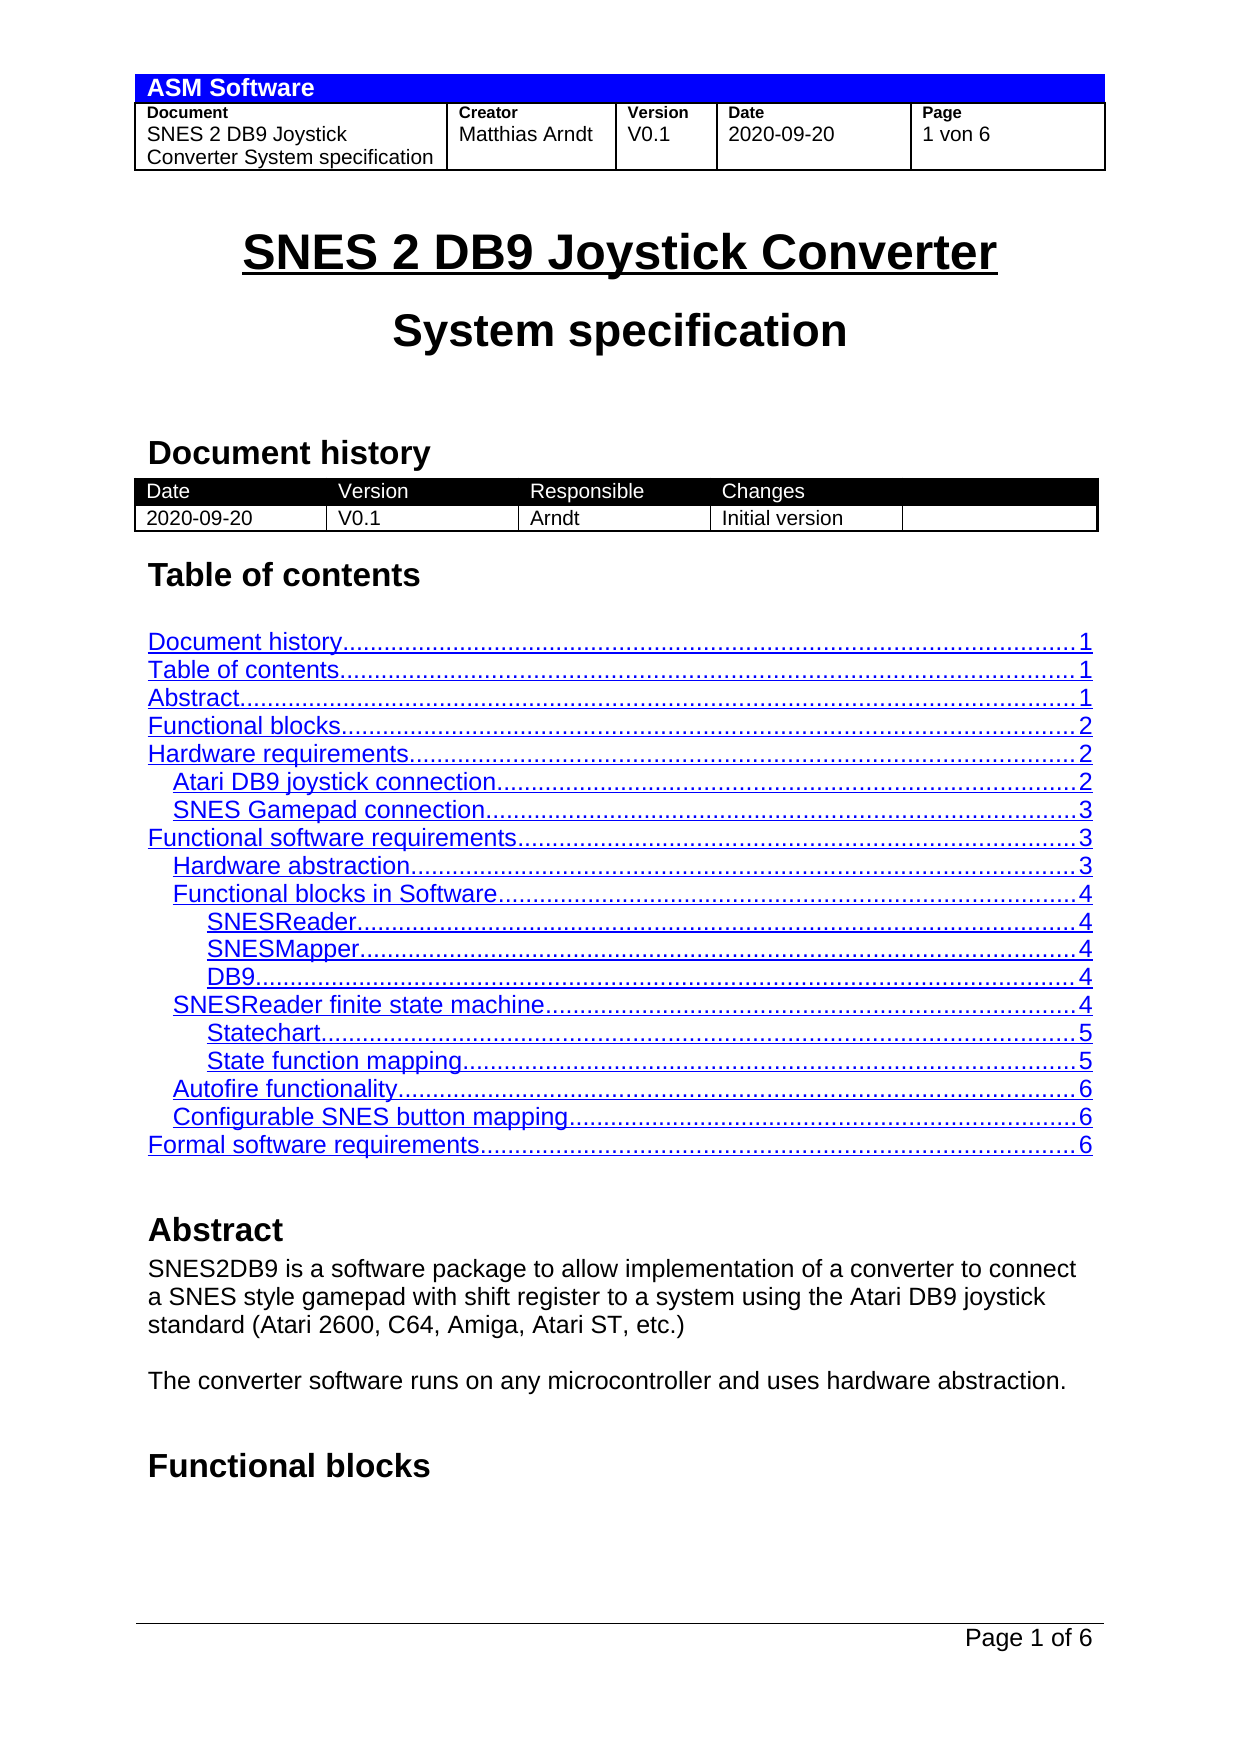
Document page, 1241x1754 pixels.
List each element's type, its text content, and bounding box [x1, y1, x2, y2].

text Hardware abstraction 3 [173, 851, 1092, 876]
text Statechart 5 [207, 1019, 1092, 1043]
text Table of contents 1 [148, 656, 1092, 680]
text Hardware requirements 2 [148, 740, 1092, 764]
text SNESReader finite state machine 4 [173, 991, 1092, 1015]
table_header Date [136, 480, 326, 505]
table_header [903, 480, 1096, 505]
text Functional blocks 2 [148, 712, 1092, 736]
text System specification [148, 305, 1092, 356]
subtitle Abstract [148, 1211, 1092, 1249]
text Functional software requirements 3 [148, 823, 1092, 848]
text Formal software requirements 6 [148, 1131, 1092, 1155]
table_header Changes [711, 480, 902, 505]
table_cell V0.1 [327, 506, 518, 529]
subtitle Document history [148, 434, 1092, 471]
text Document history 1 [148, 628, 1092, 652]
text Autofire functionality 6 [173, 1075, 1092, 1099]
table_cell [903, 506, 1096, 529]
text Configurable SNES button mapping 6 [173, 1103, 1092, 1127]
text DB9 4 [207, 963, 1092, 987]
subtitle Table of contents [148, 557, 1092, 594]
text SNESReader 4 [207, 907, 1092, 931]
text State function mapping 5 [207, 1047, 1092, 1071]
text The converter software runs on any microcontroller and uses hardware abstraction. [148, 1367, 1092, 1394]
text SNES2DB9 is a software package to allow implementation of a converter to connect a SNES style gamepad with shift register to a system using the Atari DB9 joystick standard (Atari 2600, C64, Amiga, Atari ST, etc.) [148, 1255, 1092, 1339]
table_cell Initial version [711, 506, 902, 529]
text SNES 2 DB9 Joystick Converter [148, 224, 1092, 280]
subtitle Functional blocks [148, 1447, 1092, 1485]
text Functional blocks in Software 4 [173, 879, 1092, 904]
table_header Version [327, 480, 518, 505]
text Atari DB9 joystick connection 2 [173, 768, 1092, 792]
table_header Responsible [519, 480, 710, 505]
table_cell 2020-09-20 [136, 506, 326, 529]
table_cell Arndt [519, 506, 710, 529]
text SNESMapper 4 [207, 935, 1092, 959]
text SNES Gamepad connection 3 [173, 796, 1092, 820]
text Abstract 1 [148, 684, 1092, 708]
